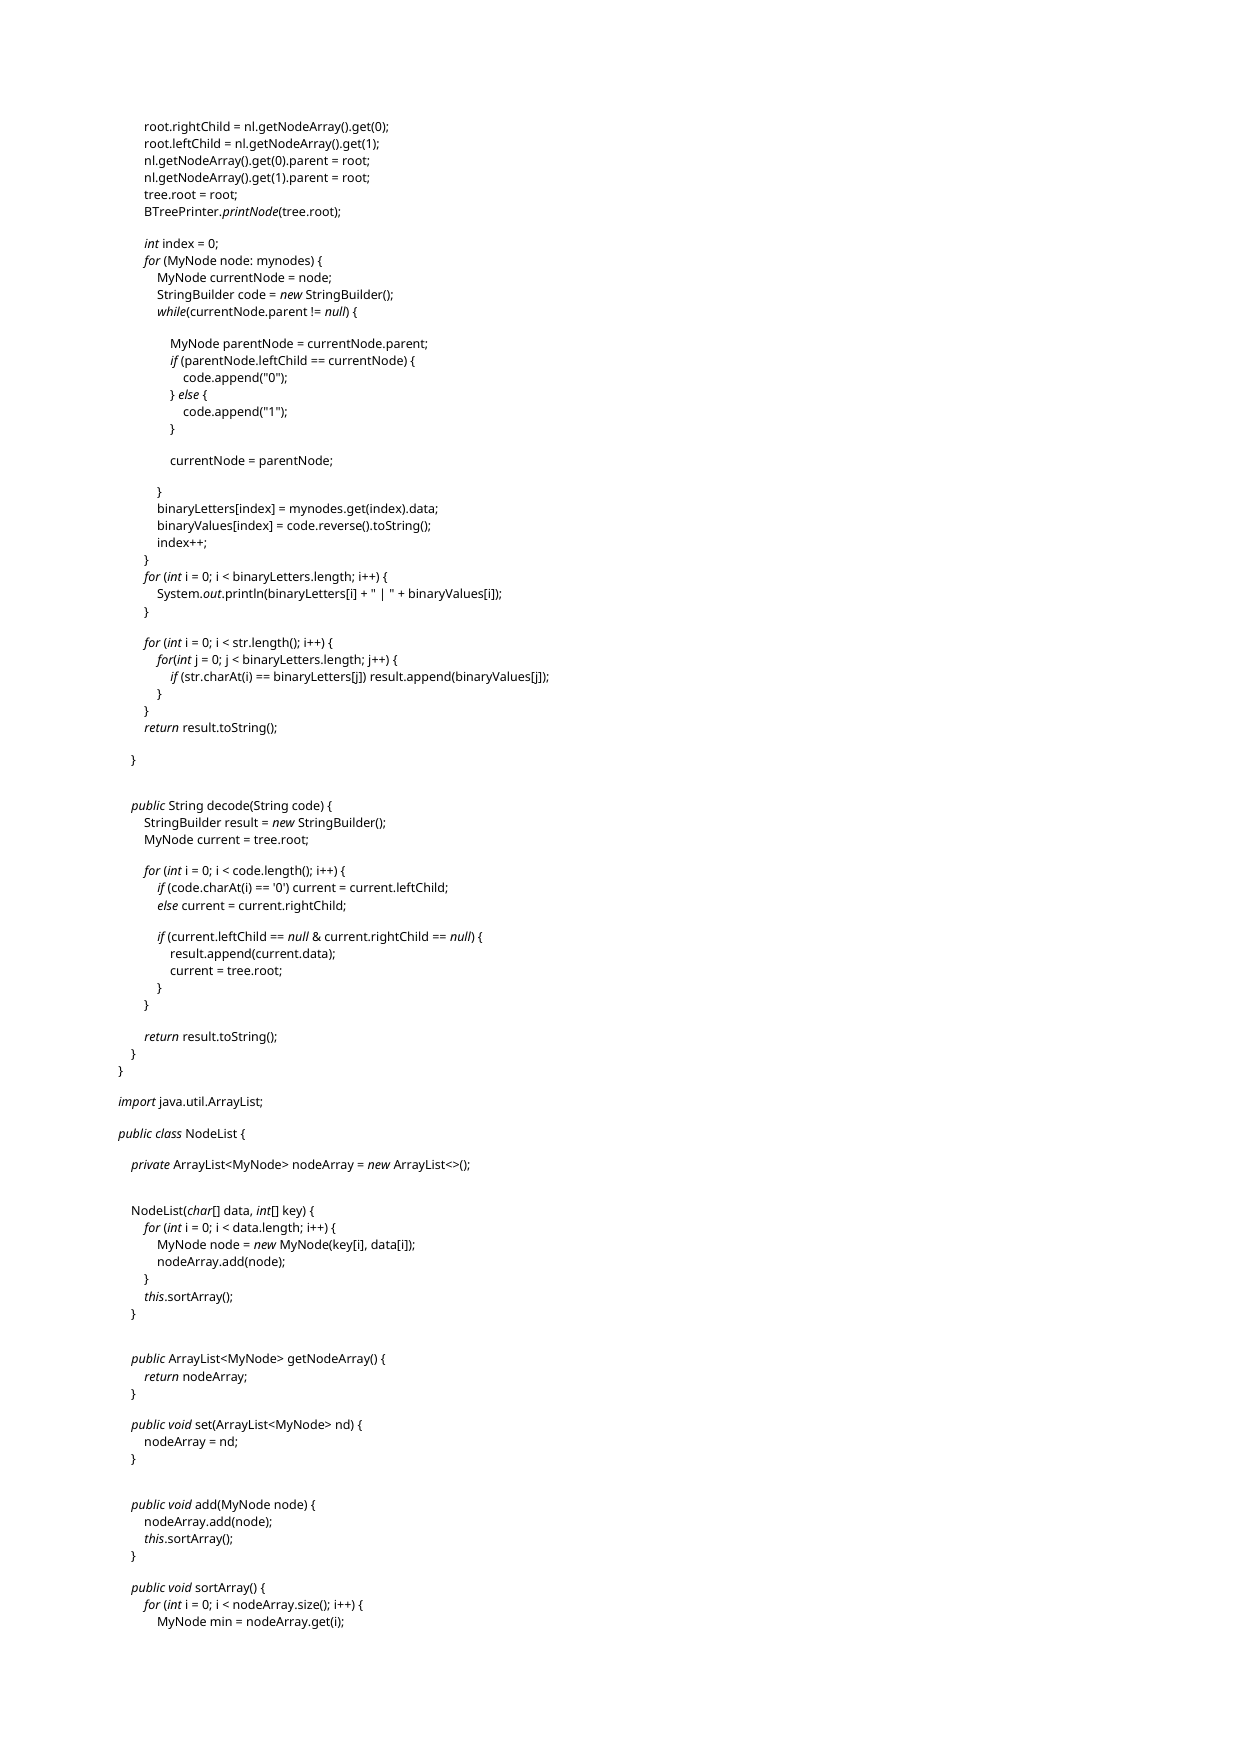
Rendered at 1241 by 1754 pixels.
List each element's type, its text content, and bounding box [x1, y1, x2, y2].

text import java.util.ArrayList; public class NodeList { private ArrayList<MyNode> nodeArray = new ArrayList<>(); NodeList(char[] data, int[] key) { for (int i = 0; i < data.length; i++) { MyNode node = new MyNode(key[i], data[i]); nodeArray.add(node); } this.sortArray(); } public ArrayList<MyNode> getNodeArray() { return nodeArray; } public void set(ArrayList<MyNode> nd) { nodeArray = nd; } public void add(MyNode node) { nodeArray.add(node); this.sortArray(); } public void sortArray() { for (int i = 0; i < nodeArray.size(); i++) { MyNode min = nodeArray.get(i); [118, 1093, 1122, 1630]
text root.rightChild = nl.getNodeArray().get(0); root.leftChild = nl.getNodeArray().get(1); nl.getNodeArray().get(0).parent = root; nl.getNodeArray().get(1).parent = root; tree.root = root; BTreePrinter.printNode(tree.root); int index = 0; for (MyNode node: mynodes) { MyNode currentNode = node; StringBuilder code = new StringBuilder(); while(currentNode.parent != null) { MyNode parentNode = currentNode.parent; if (parentNode.leftChild == currentNode) { code.append("0"); } else { code.append("1"); } currentNode = parentNode; } binaryLetters[index] = mynodes.get(index).data; binaryValues[index] = code.reverse().toString(); index++; } for (int i = 0; i < binaryLetters.length; i++) { System.out.println(binaryLetters[i] + " | " + binaryValues[i]); } for (int i = 0; i < str.length(); i++) { for(int j = 0; j < binaryLetters.length; j++) { if (str.charAt(i) == binaryLetters[j]) result.append(binaryValues[j]); } } return result.toString(); } public String decode(String code) { StringBuilder result = new StringBuilder(); MyNode current = tree.root; for (int i = 0; i < code.length(); i++) { if (code.charAt(i) == '0') current = current.leftChild; else current = current.rightChild; if (current.leftChild == null & current.rightChild == null) { result.append(current.data); current = tree.root; } } return result.toString(); } } [118, 118, 1122, 1093]
